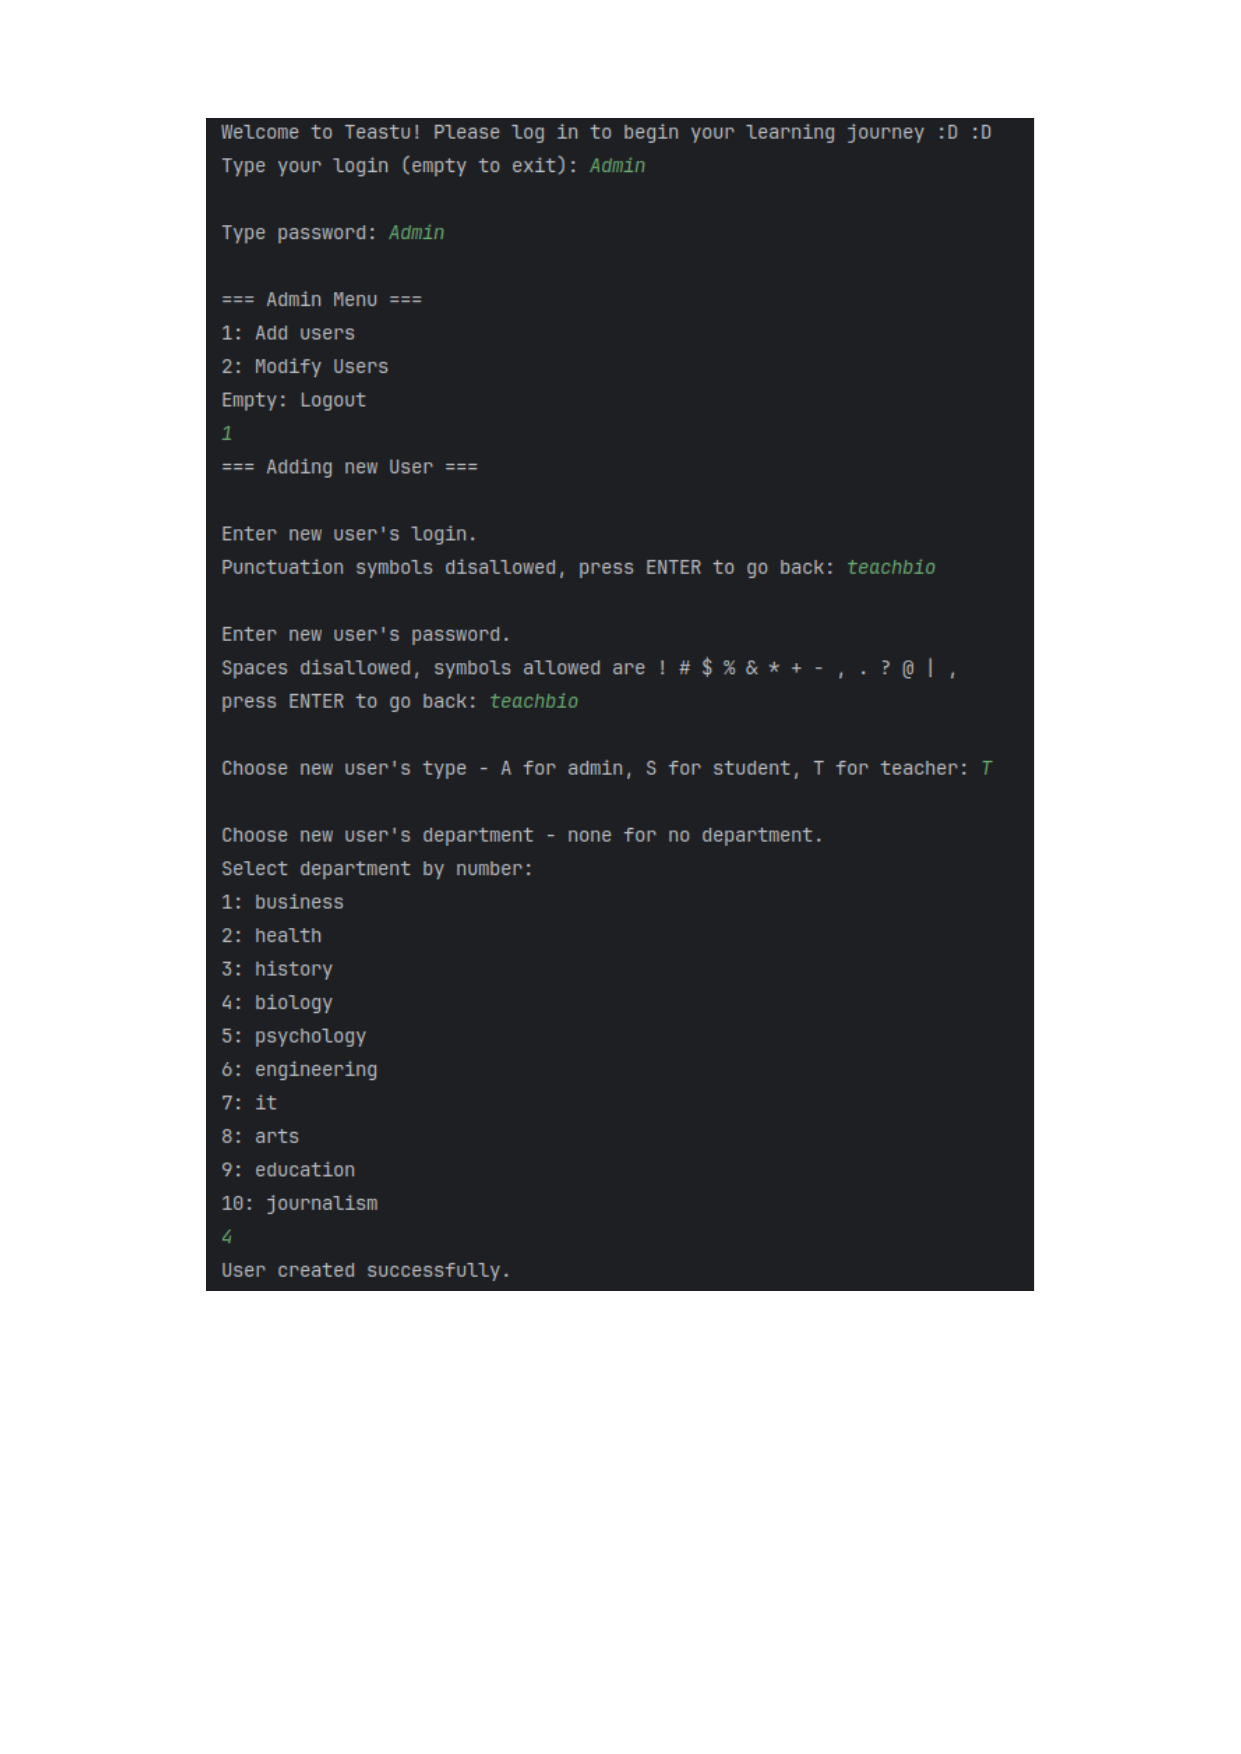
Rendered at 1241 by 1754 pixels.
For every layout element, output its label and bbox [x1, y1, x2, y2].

picture [206, 118, 1035, 1291]
